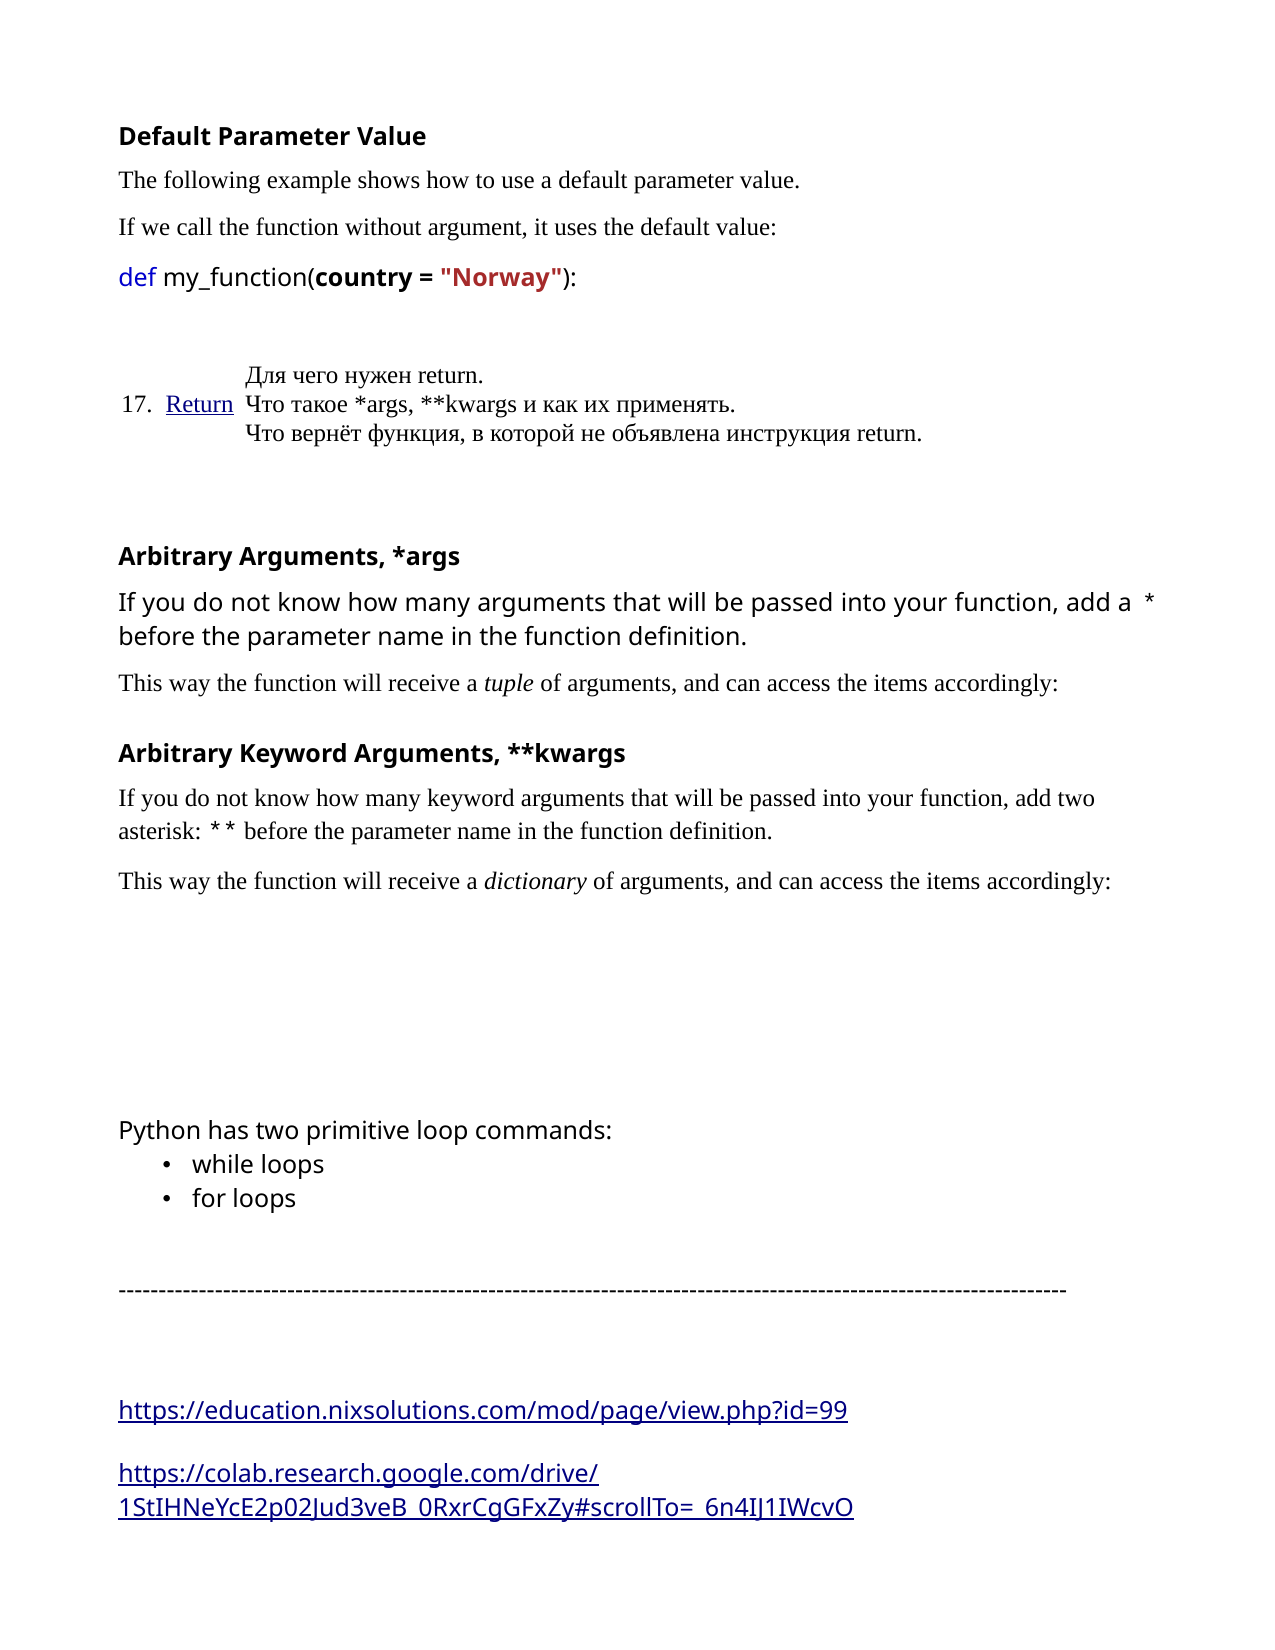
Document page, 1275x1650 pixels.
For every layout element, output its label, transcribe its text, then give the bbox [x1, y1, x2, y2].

list while loops [162, 1146, 1157, 1181]
table_header Для чего нужен return. Что такое *args, **kwargs и как их применять. Что вернёт функция, в которой не объявлена инструкция return. [242, 357, 937, 449]
subtitle Arbitrary Keyword Arguments, **kwargs [118, 736, 1157, 770]
text The following example shows how to use a default parameter value. [118, 165, 1157, 193]
text https://education.nixsolutions.com/mod/page/view.php?id=99 [118, 1392, 1157, 1426]
table_header Return [163, 357, 242, 449]
text https://colab.research.google.com/drive/1StIHNeYcE2p02Jud3veB_0RxrCgGFxZy#scrollTo=_6n4IJ1IWcvO [118, 1455, 1157, 1523]
table_header 17. [118, 357, 162, 449]
text def my_function(country = "Norway"): [118, 260, 1157, 294]
subtitle Arbitrary Arguments, *args [118, 538, 1157, 572]
text Python has two primitive loop commands: [118, 1112, 1157, 1146]
list for loops [162, 1181, 1157, 1214]
text This way the function will receive a tuple of arguments, and can access the items accordingly: [118, 668, 1157, 696]
text This way the function will receive a dictionary of arguments, and can access the items accordingly: [118, 866, 1157, 894]
subtitle Default Parameter Value [118, 118, 1157, 152]
text If we call the function without argument, it uses the default value: [118, 212, 1157, 241]
text If you do not know how many keyword arguments that will be passed into your function, add two asterisk: ** before the parameter name in the function definition. [118, 783, 1157, 847]
text If you do not know how many arguments that will be passed into your function, add a * before the parameter name in the function definition. [118, 585, 1157, 653]
text ---------------------------------------------------------------------------------------------------------------------- [118, 1272, 1157, 1306]
